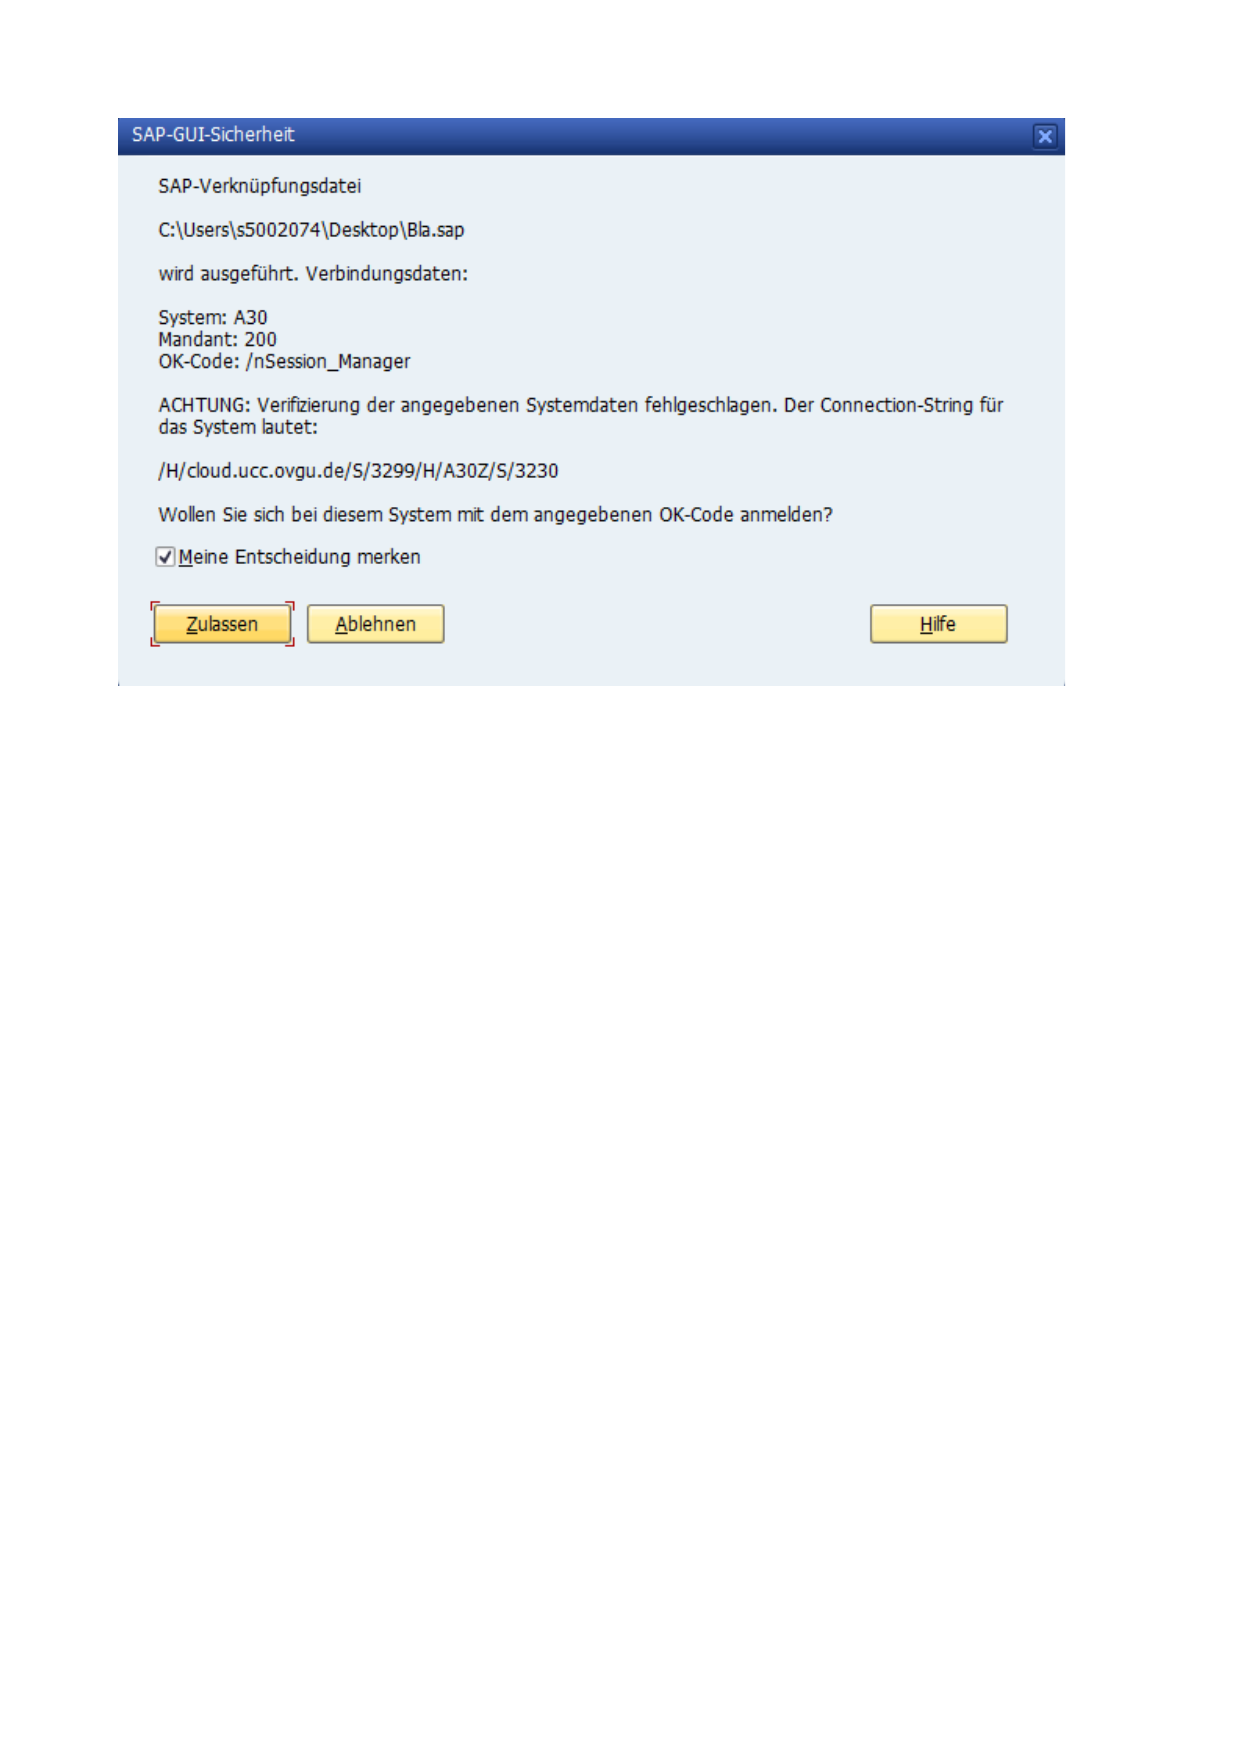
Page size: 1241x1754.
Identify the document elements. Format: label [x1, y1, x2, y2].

picture [118, 118, 1065, 686]
